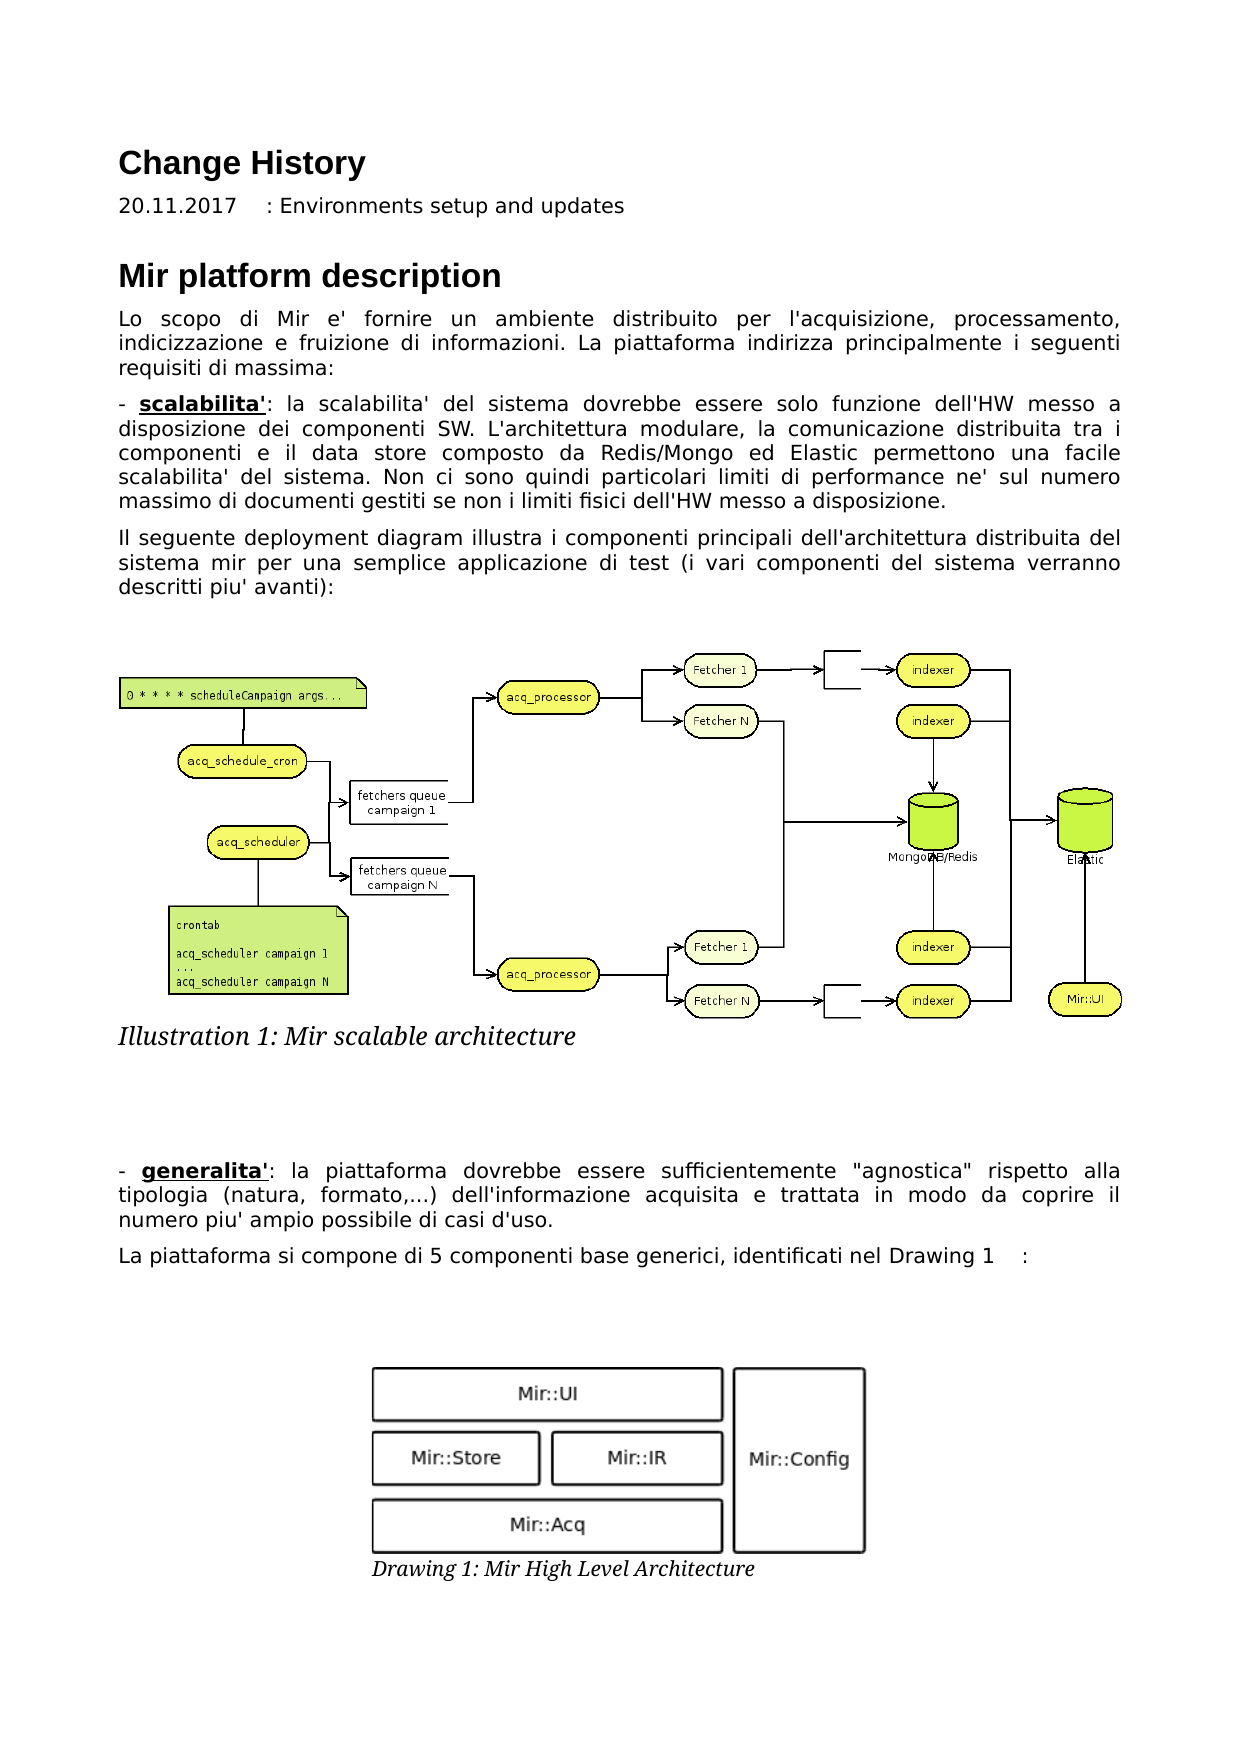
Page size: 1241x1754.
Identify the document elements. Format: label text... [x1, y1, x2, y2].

text Lo scopo di Mir e' fornire un ambiente distribuito per l'acquisizione, processamento, indicizzazione e fruizione di informazioni. La piattaforma indirizza principalmente i seguenti requisiti di massima: [118, 307, 1122, 380]
picture [118, 648, 1122, 1019]
text Illustration 1: Mir scalable architecture [118, 1019, 1122, 1052]
text Il seguente deployment diagram illustra i componenti principali dell'architettura distribuita del sistema mir per una semplice applicazione di test (i vari componenti del sistema verranno descritti piu' avanti): [118, 526, 1122, 599]
text - generalita': la piattaforma dovrebbe essere sufficientemente "agnostica" rispetto alla tipologia (natura, formato,...) dell'informazione acquisita e trattata in modo da coprire il numero piu' ampio possibile di casi d'uso. [118, 1159, 1122, 1232]
subtitle Mir platform description [118, 256, 1122, 295]
picture [371, 1367, 869, 1554]
text - scalabilita': la scalabilita' del sistema dovrebbe essere solo funzione dell'HW messo a disposizione dei componenti SW. L'architettura modulare, la comunicazione distribuita tra i componenti e il data store composto da Redis/Mongo ed Elastic permettono una facile scalabilita' del sistema. Non ci sono quindi particolari limiti di performance ne' sul numero massimo di documenti gestiti se non i limiti fisici dell'HW messo a disposizione. [118, 392, 1122, 514]
text La piattaforma si compone di 5 componenti base generici, identificati nel Drawing 1 : [118, 1244, 1122, 1269]
text 20.11.2017 : Environments setup and updates [118, 194, 1122, 218]
text Drawing 1: Mir High Level Architecture [372, 1554, 868, 1582]
subtitle Change History [118, 143, 1122, 182]
